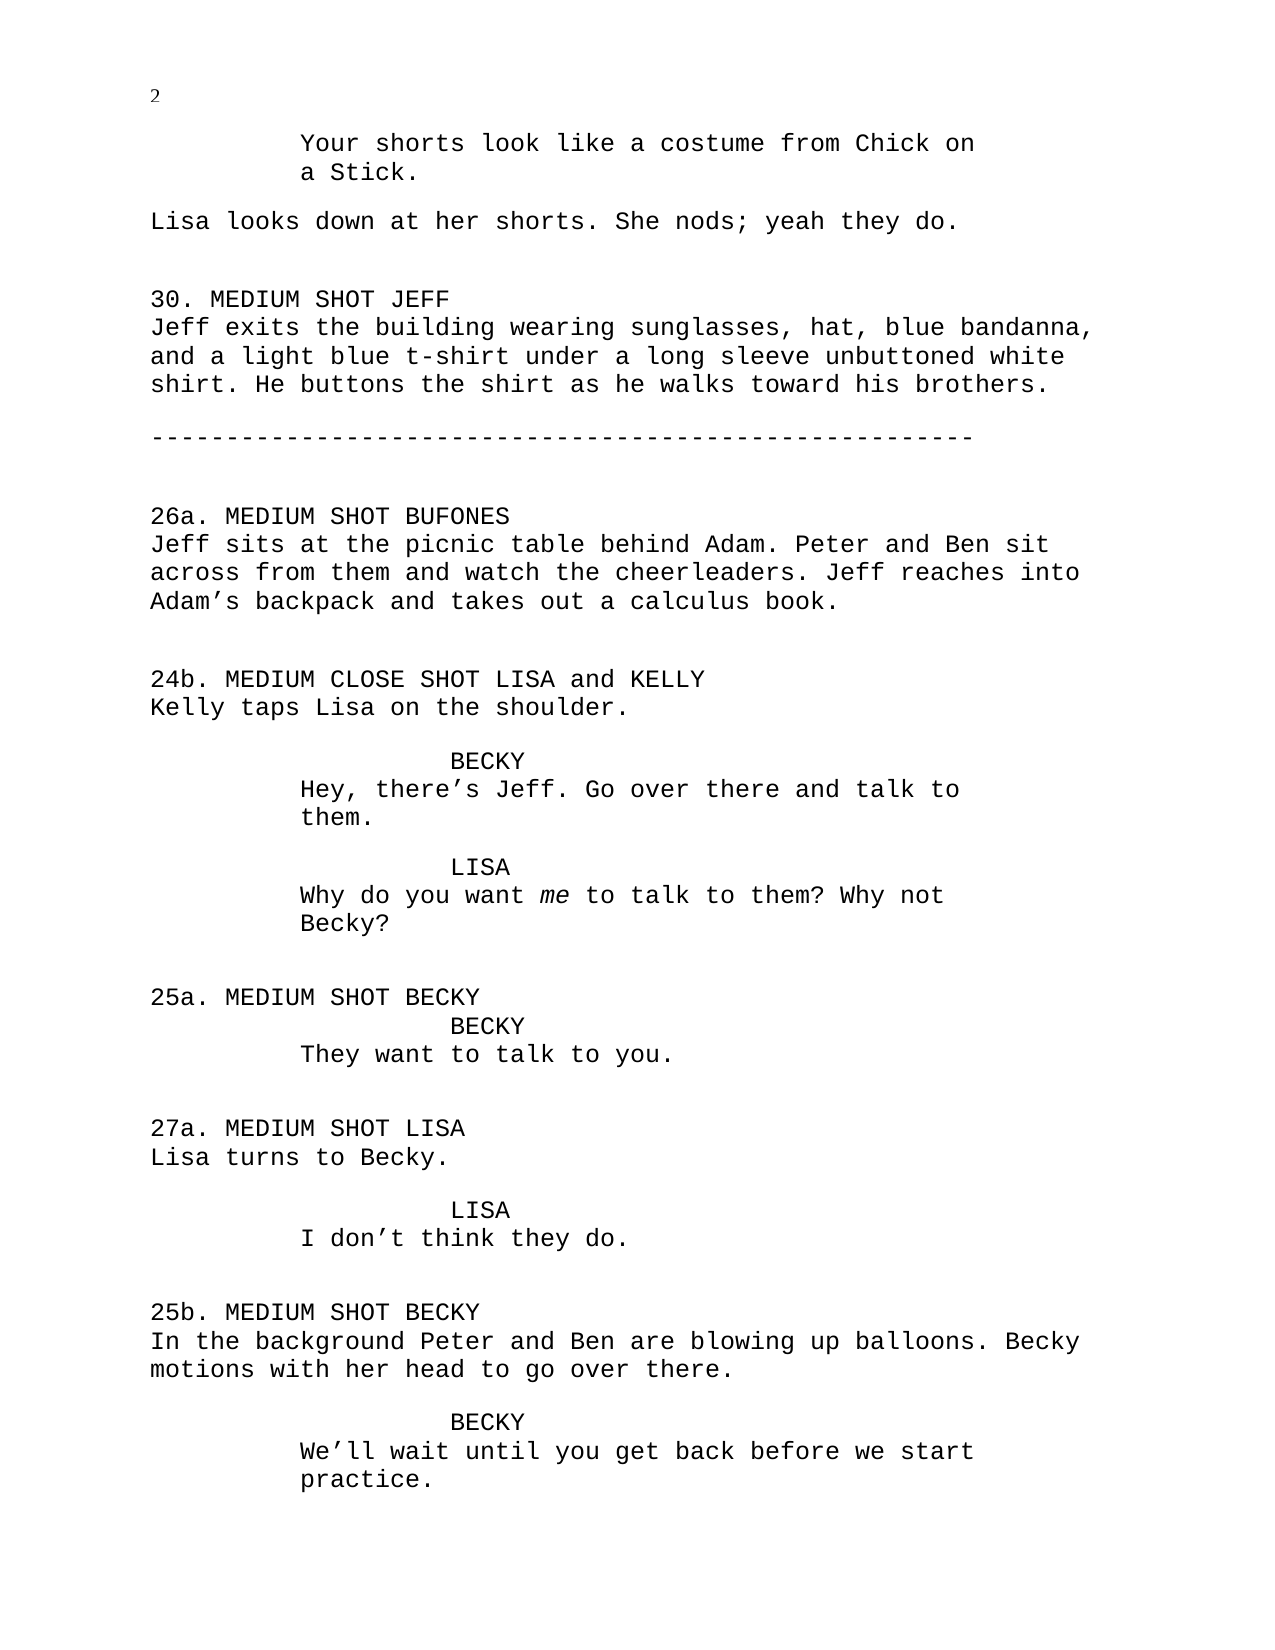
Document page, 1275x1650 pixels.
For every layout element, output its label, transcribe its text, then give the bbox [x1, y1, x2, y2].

subtitle 26a. MEDIUM SHOT BUFONES [150, 503, 1125, 532]
text Hey, there’s Jeff. Go over there and talk to them. [300, 777, 975, 833]
text BECKY [150, 748, 1125, 777]
subtitle 30. MEDIUM SHOT JEFF [150, 287, 1125, 315]
text I don’t think they do. [300, 1226, 975, 1254]
text In the background Peter and Ben are blowing up balloons. Becky motions with her head to go over there. [150, 1328, 1125, 1385]
text They want to talk to you. [300, 1042, 975, 1070]
text BECKY [150, 1410, 1125, 1438]
text Your shorts look like a costume from Chick on a Stick. [300, 131, 975, 187]
text BECKY [150, 1013, 1125, 1042]
text LISA [150, 854, 1125, 882]
text Kelly taps Lisa on the shoulder. [150, 695, 1125, 723]
text Lisa turns to Becky. [150, 1144, 1125, 1172]
subtitle 27a. MEDIUM SHOT LISA [150, 1116, 1125, 1144]
text Why do you want me to talk to them? Why not Becky? [300, 882, 975, 939]
text LISA [150, 1197, 1125, 1226]
subtitle 25b. MEDIUM SHOT BECKY [150, 1300, 1125, 1328]
text Lisa looks down at her shorts. She nods; yeah they do. [150, 208, 1125, 237]
text ------------------------------------------------------- [150, 425, 1125, 453]
text Jeff sits at the picnic table behind Adam. Peter and Ben sit across from them and watch the cheerleaders. Jeff reaches into Adam’s backpack and takes out a calculus book. [150, 532, 1125, 617]
subtitle 25a. MEDIUM SHOT BECKY [150, 985, 1125, 1013]
subtitle 24b. MEDIUM CLOSE SHOT LISA and KELLY [150, 667, 1125, 695]
text We’ll wait until you get back before we start practice. [300, 1438, 975, 1495]
text Jeff exits the building wearing sunglasses, hat, blue bandanna, and a light blue t-shirt under a long sleeve unbuttoned white shirt. He buttons the shirt as he walks toward his brothers. [150, 315, 1125, 400]
